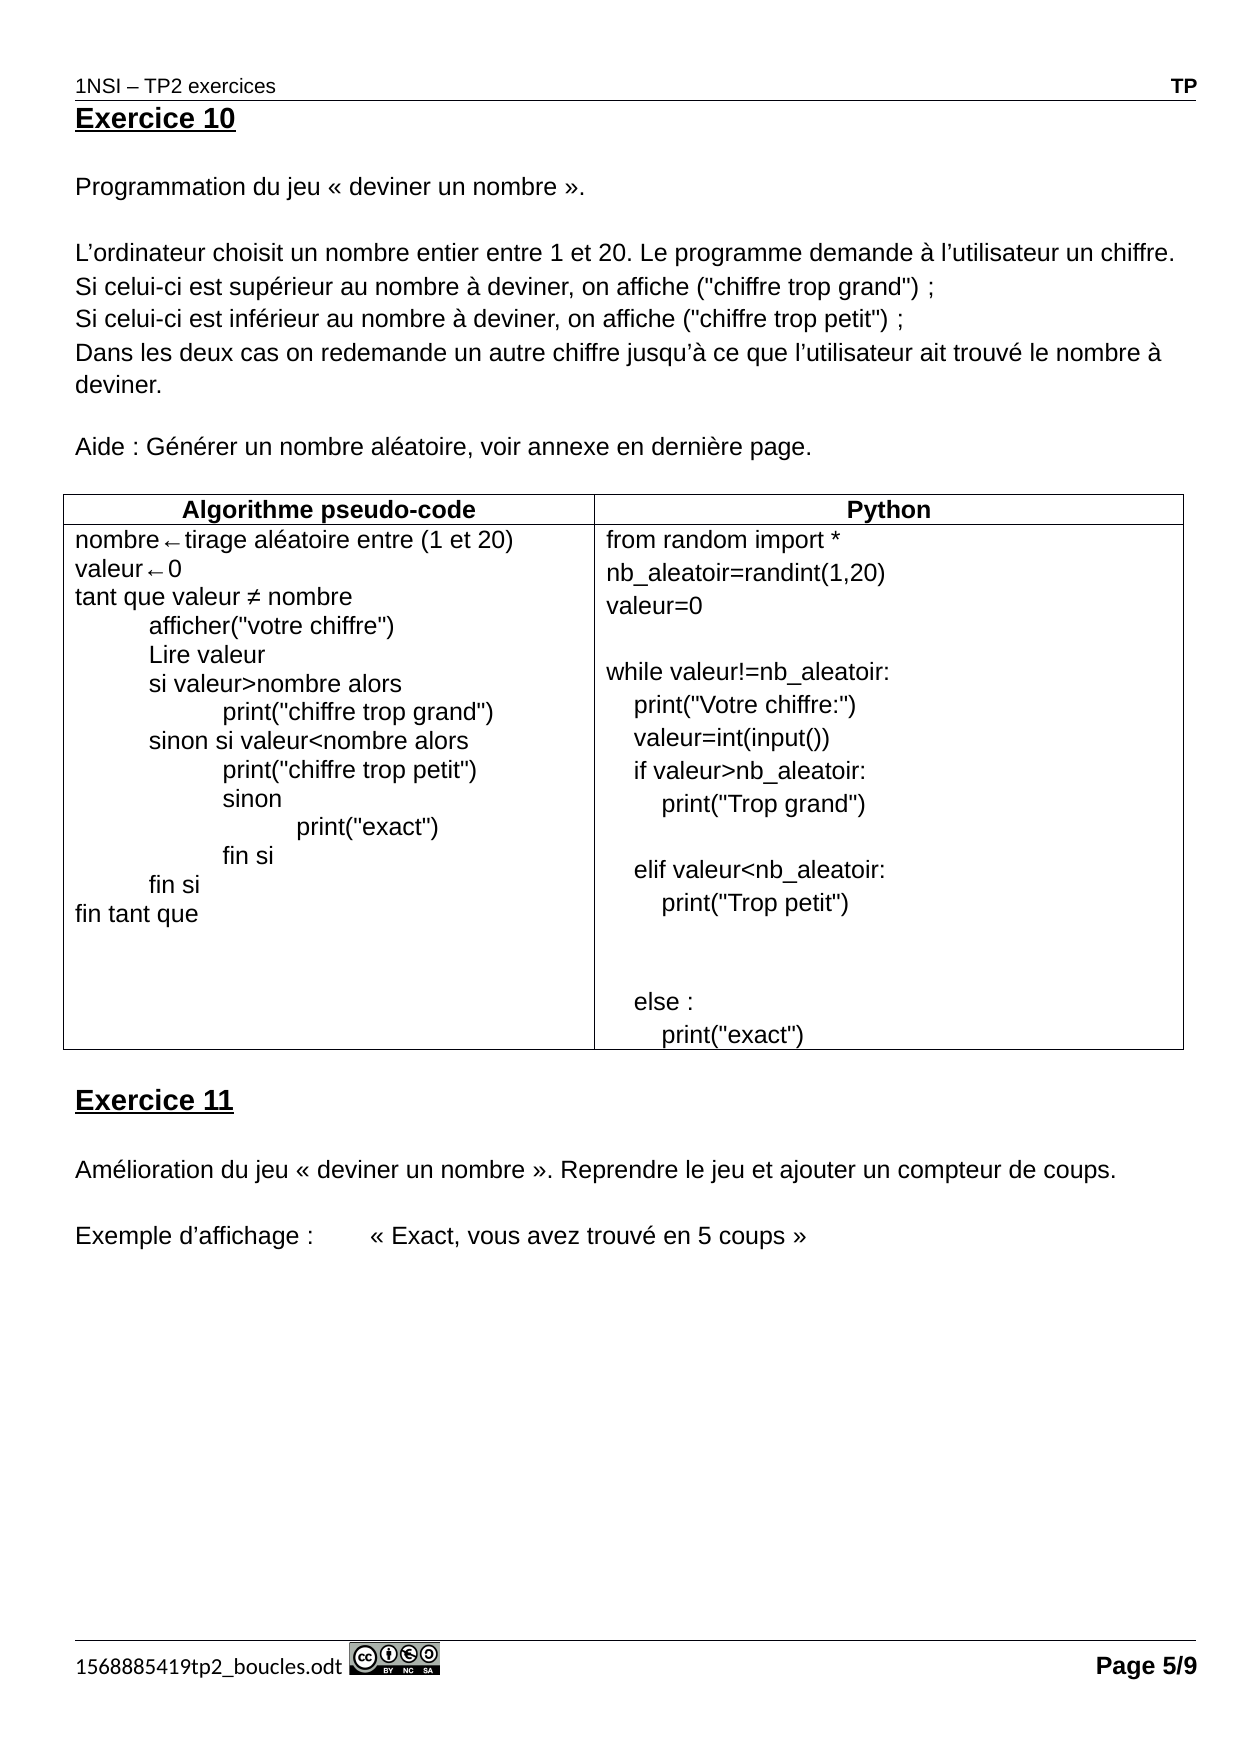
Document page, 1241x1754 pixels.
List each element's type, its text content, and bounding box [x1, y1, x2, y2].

text Programmation du jeu « deviner un nombre ». [75, 172, 1196, 201]
table_header Python [595, 495, 1183, 524]
text Si celui-ci est inférieur au nombre à deviner, on affiche ("chiffre trop petit") ; [75, 304, 1196, 333]
text Exercice 11 [75, 1083, 1196, 1117]
text Aide : Générer un nombre aléatoire, voir annexe en dernière page. [75, 432, 1196, 461]
text Si celui-ci est supérieur au nombre à deviner, on affiche ("chiffre trop grand") ; [75, 271, 1196, 300]
table_cell nombre←tirage aléatoire entre (1 et 20) valeur←0 tant que valeur ≠ nombre afficher("votre chiffre") Lire valeur si valeur>nombre alors print("chiffre trop grand") sinon si valeur<nombre alors print("chiffre trop petit") sinon print("exact") fin si fin si fin tant que [64, 525, 594, 1049]
text Dans les deux cas on redemande un autre chiffre jusqu’à ce que l’utilisateur ait trouvé le nombre à deviner. [75, 337, 1196, 399]
text L’ordinateur choisit un nombre entier entre 1 et 20. Le programme demande à l’utilisateur un chiffre. [75, 238, 1196, 267]
table_header Algorithme pseudo-code [64, 495, 594, 524]
text Exercice 10 [75, 101, 1196, 134]
table_cell from random import * nb_aleatoir=randint(1,20) valeur=0 while valeur!=nb_aleatoir: print("Votre chiffre:") valeur=int(input()) if valeur>nb_aleatoir: print("Trop grand") elif valeur<nb_aleatoir: print("Trop petit") else : print("exact") [595, 525, 1183, 1049]
text Amélioration du jeu « deviner un nombre ». Reprendre le jeu et ajouter un compteur de coups. [75, 1154, 1196, 1183]
text Exemple d’affichage : « Exact, vous avez trouvé en 5 coups » [75, 1221, 1196, 1249]
picture [349, 1642, 440, 1675]
